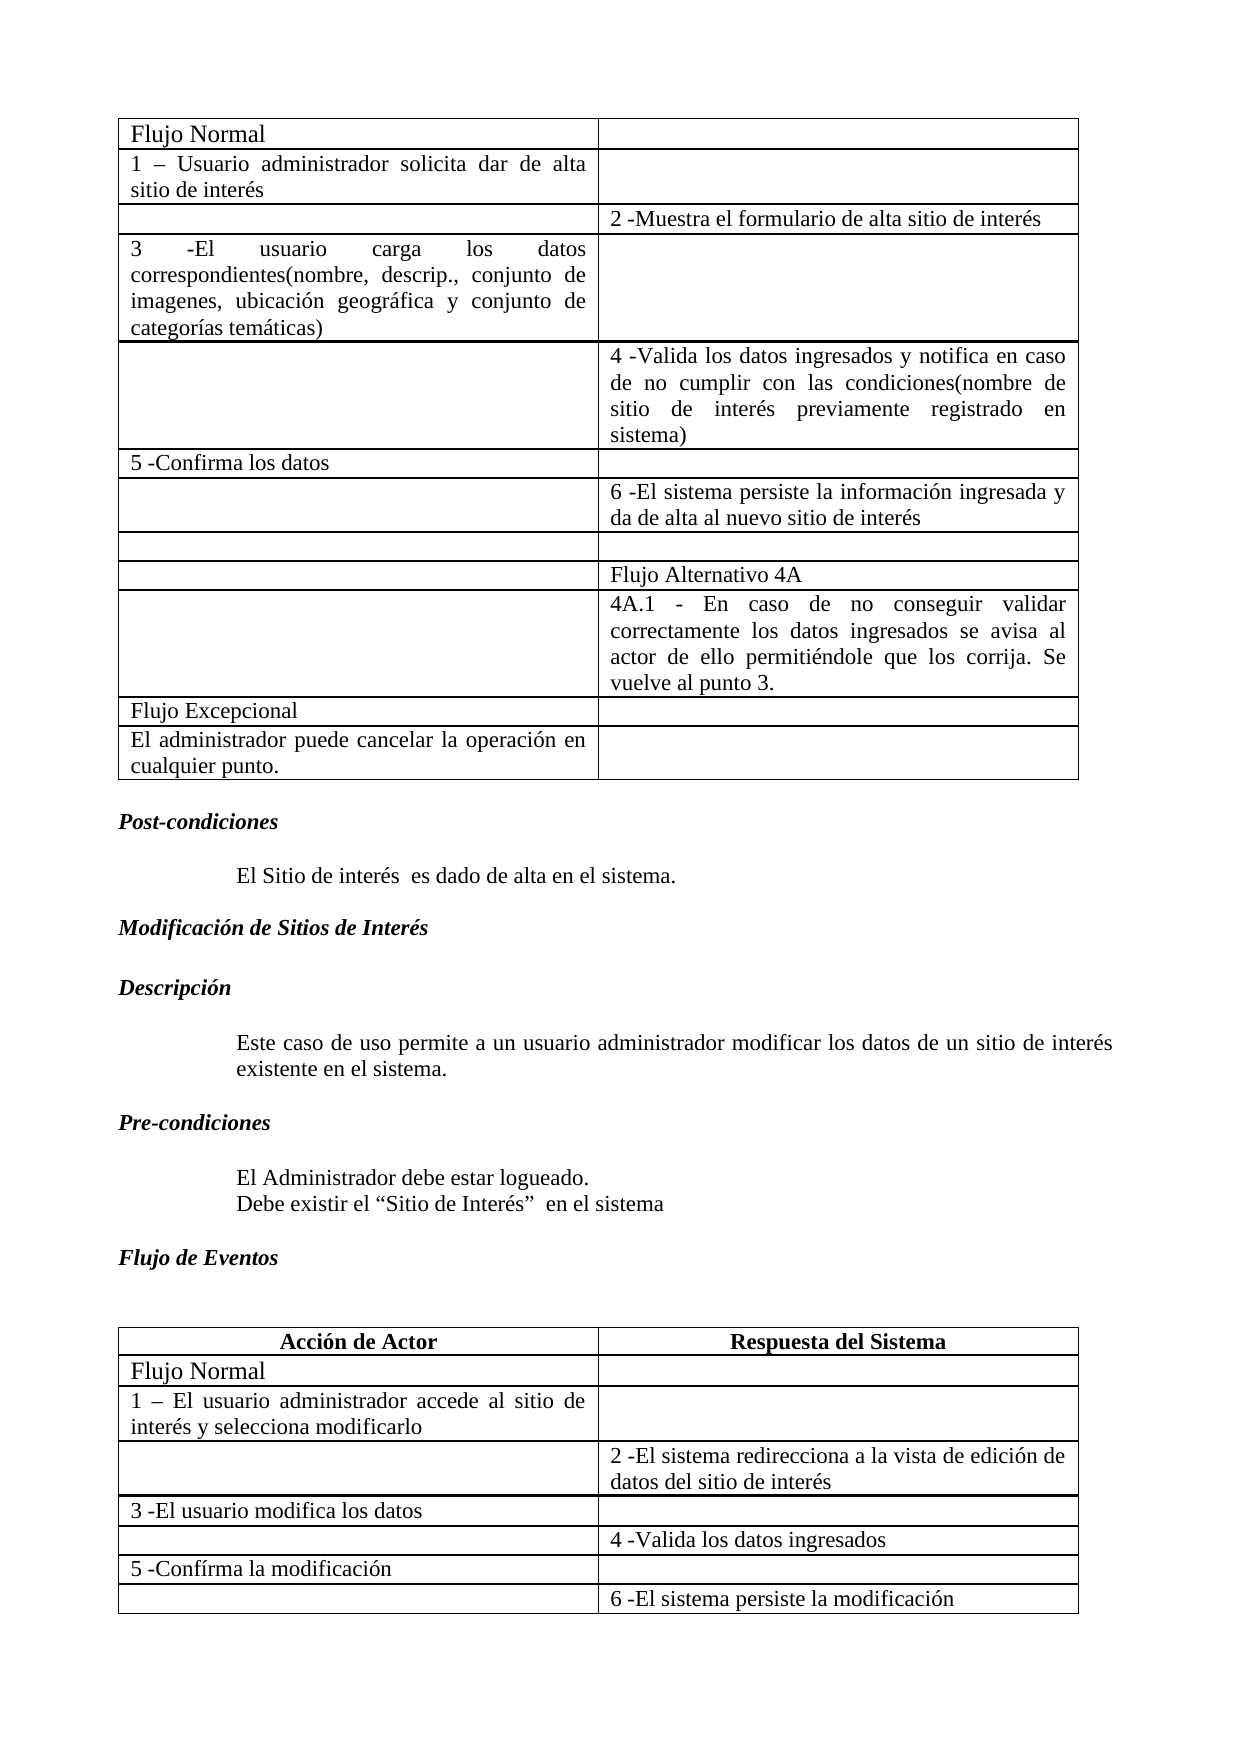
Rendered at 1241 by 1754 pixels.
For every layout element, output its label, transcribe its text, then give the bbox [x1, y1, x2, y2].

table_header Acción de Actor [119, 1328, 598, 1354]
table_cell 5 -Confírma la modificación [119, 1556, 598, 1583]
table_cell [119, 562, 598, 589]
table_cell [599, 698, 1078, 725]
table_cell 6 -El sistema persiste la información ingresada y da de alta al nuevo sitio de interés [599, 479, 1078, 531]
table_cell [119, 591, 598, 696]
table_cell 3 -El usuario modifica los datos [119, 1497, 598, 1525]
table_cell [599, 450, 1078, 477]
text El Sitio de interés es dado de alta en el sistema. [118, 862, 1122, 888]
table_cell [599, 1387, 1078, 1440]
table_cell 4A.1 - En caso de no conseguir validar correctamente los datos ingresados se avisa al actor de ello permitiéndole que los corrija. Se vuelve al punto 3. [599, 591, 1078, 696]
table_cell 1 – Usuario administrador solicita dar de alta sitio de interés [119, 150, 598, 203]
table_cell [119, 1527, 598, 1554]
text Post-condiciones [118, 808, 1122, 834]
table_cell 1 – El usuario administrador accede al sitio de interés y selecciona modificarlo [119, 1387, 598, 1440]
table_cell 5 -Confirma los datos [119, 450, 598, 477]
table_cell 2 -Muestra el formulario de alta sitio de interés [599, 205, 1078, 233]
table_cell [599, 727, 1078, 779]
table_cell [599, 1497, 1078, 1525]
table_cell 4 -Valida los datos ingresados [599, 1527, 1078, 1554]
table_cell [599, 235, 1078, 340]
table_cell [599, 1556, 1078, 1583]
table_cell Flujo Normal [119, 119, 598, 148]
table_cell [599, 119, 1078, 148]
table_cell [119, 533, 598, 560]
table_cell [119, 479, 598, 531]
table_cell 6 -El sistema persiste la modificación [599, 1585, 1078, 1613]
table_cell [119, 1585, 598, 1613]
table_header Respuesta del Sistema [599, 1328, 1078, 1354]
table_cell Flujo Normal [119, 1356, 598, 1385]
table_cell 3 -El usuario carga los datos correspondientes(nombre, descrip., conjunto de imagenes, ubicación geográfica y conjunto de categorías temáticas) [119, 235, 598, 340]
text El Administrador debe estar logueado. Debe existir el “Sitio de Interés” en el sistema [118, 1164, 1122, 1216]
text Este caso de uso permite a un usuario administrador modificar los datos de un sitio de interés existente en el sistema. [118, 1028, 1122, 1081]
table_cell [119, 343, 598, 448]
text Flujo de Eventos [118, 1244, 1122, 1271]
text Pre-condiciones [118, 1109, 1122, 1136]
table_cell [119, 1442, 598, 1494]
table_cell Flujo Excepcional [119, 698, 598, 725]
table_cell 2 -El sistema redirecciona a la vista de edición de datos del sitio de interés [599, 1442, 1078, 1494]
table_cell [599, 533, 1078, 560]
text Modificación de Sitios de Interés [118, 913, 1122, 940]
table_cell [599, 1356, 1078, 1385]
table_cell 4 -Valida los datos ingresados y notifica en caso de no cumplir con las condiciones(nombre de sitio de interés previamente registrado en sistema) [599, 343, 1078, 448]
table_cell Flujo Alternativo 4A [599, 562, 1078, 589]
table_cell El administrador puede cancelar la operación en cualquier punto. [119, 727, 598, 779]
text Descripción [118, 974, 1122, 1001]
table_cell [119, 205, 598, 233]
table_cell [599, 150, 1078, 203]
